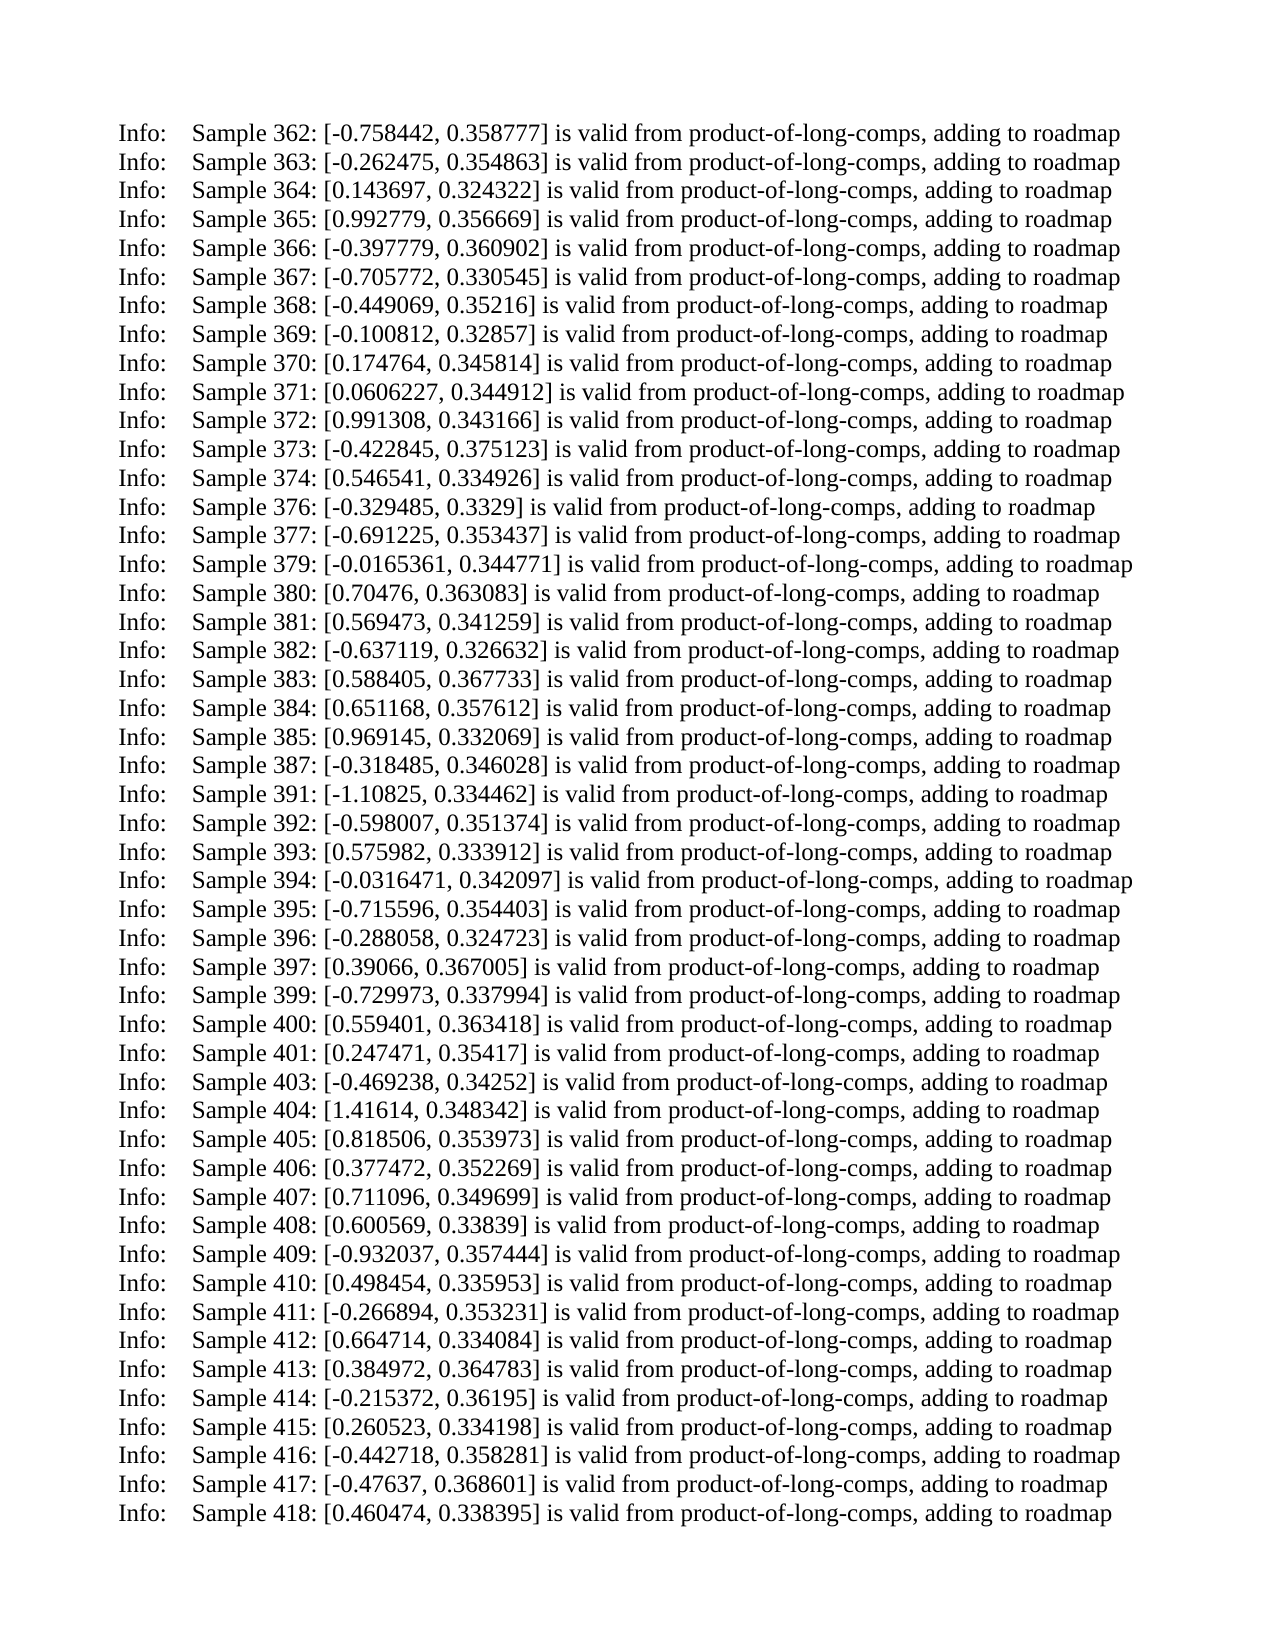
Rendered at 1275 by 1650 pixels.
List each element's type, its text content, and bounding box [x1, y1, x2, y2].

text Info: Sample 367: [-0.705772, 0.330545] is valid from product-of-long-comps, adding to roadmap [118, 262, 1157, 291]
text Info: Sample 373: [-0.422845, 0.375123] is valid from product-of-long-comps, adding to roadmap [118, 434, 1157, 463]
text Info: Sample 365: [0.992779, 0.356669] is valid from product-of-long-comps, adding to roadmap [118, 204, 1157, 233]
text Info: Sample 362: [-0.758442, 0.358777] is valid from product-of-long-comps, adding to roadmap [118, 118, 1157, 147]
text Info: Sample 410: [0.498454, 0.335953] is valid from product-of-long-comps, adding to roadmap [118, 1268, 1157, 1297]
text Info: Sample 404: [1.41614, 0.348342] is valid from product-of-long-comps, adding to roadmap [118, 1096, 1157, 1124]
text Info: Sample 412: [0.664714, 0.334084] is valid from product-of-long-comps, adding to roadmap [118, 1326, 1157, 1354]
text Info: Sample 366: [-0.397779, 0.360902] is valid from product-of-long-comps, adding to roadmap [118, 233, 1157, 262]
text Info: Sample 394: [-0.0316471, 0.342097] is valid from product-of-long-comps, adding to roadmap [118, 866, 1157, 894]
text Info: Sample 379: [-0.0165361, 0.344771] is valid from product-of-long-comps, adding to roadmap [118, 549, 1157, 578]
text Info: Sample 364: [0.143697, 0.324322] is valid from product-of-long-comps, adding to roadmap [118, 176, 1157, 204]
text Info: Sample 391: [-1.10825, 0.334462] is valid from product-of-long-comps, adding to roadmap [118, 779, 1157, 808]
text Info: Sample 385: [0.969145, 0.332069] is valid from product-of-long-comps, adding to roadmap [118, 722, 1157, 751]
text Info: Sample 414: [-0.215372, 0.36195] is valid from product-of-long-comps, adding to roadmap [118, 1383, 1157, 1412]
text Info: Sample 368: [-0.449069, 0.35216] is valid from product-of-long-comps, adding to roadmap [118, 291, 1157, 319]
text Info: Sample 413: [0.384972, 0.364783] is valid from product-of-long-comps, adding to roadmap [118, 1354, 1157, 1383]
text Info: Sample 363: [-0.262475, 0.354863] is valid from product-of-long-comps, adding to roadmap [118, 147, 1157, 176]
text Info: Sample 387: [-0.318485, 0.346028] is valid from product-of-long-comps, adding to roadmap [118, 751, 1157, 779]
text Info: Sample 392: [-0.598007, 0.351374] is valid from product-of-long-comps, adding to roadmap [118, 808, 1157, 837]
text Info: Sample 415: [0.260523, 0.334198] is valid from product-of-long-comps, adding to roadmap [118, 1412, 1157, 1441]
text Info: Sample 380: [0.70476, 0.363083] is valid from product-of-long-comps, adding to roadmap [118, 578, 1157, 607]
text Info: Sample 418: [0.460474, 0.338395] is valid from product-of-long-comps, adding to roadmap [118, 1498, 1157, 1527]
text Info: Sample 396: [-0.288058, 0.324723] is valid from product-of-long-comps, adding to roadmap [118, 923, 1157, 952]
text Info: Sample 399: [-0.729973, 0.337994] is valid from product-of-long-comps, adding to roadmap [118, 981, 1157, 1009]
text Info: Sample 384: [0.651168, 0.357612] is valid from product-of-long-comps, adding to roadmap [118, 693, 1157, 722]
text Info: Sample 395: [-0.715596, 0.354403] is valid from product-of-long-comps, adding to roadmap [118, 894, 1157, 923]
text Info: Sample 406: [0.377472, 0.352269] is valid from product-of-long-comps, adding to roadmap [118, 1153, 1157, 1182]
text Info: Sample 417: [-0.47637, 0.368601] is valid from product-of-long-comps, adding to roadmap [118, 1469, 1157, 1498]
text Info: Sample 397: [0.39066, 0.367005] is valid from product-of-long-comps, adding to roadmap [118, 952, 1157, 981]
text Info: Sample 401: [0.247471, 0.35417] is valid from product-of-long-comps, adding to roadmap [118, 1038, 1157, 1067]
text Info: Sample 381: [0.569473, 0.341259] is valid from product-of-long-comps, adding to roadmap [118, 607, 1157, 636]
text Info: Sample 382: [-0.637119, 0.326632] is valid from product-of-long-comps, adding to roadmap [118, 636, 1157, 664]
text Info: Sample 371: [0.0606227, 0.344912] is valid from product-of-long-comps, adding to roadmap [118, 377, 1157, 406]
text Info: Sample 374: [0.546541, 0.334926] is valid from product-of-long-comps, adding to roadmap [118, 463, 1157, 492]
text Info: Sample 407: [0.711096, 0.349699] is valid from product-of-long-comps, adding to roadmap [118, 1182, 1157, 1211]
text Info: Sample 405: [0.818506, 0.353973] is valid from product-of-long-comps, adding to roadmap [118, 1124, 1157, 1153]
text Info: Sample 400: [0.559401, 0.363418] is valid from product-of-long-comps, adding to roadmap [118, 1009, 1157, 1038]
text Info: Sample 370: [0.174764, 0.345814] is valid from product-of-long-comps, adding to roadmap [118, 348, 1157, 377]
text Info: Sample 408: [0.600569, 0.33839] is valid from product-of-long-comps, adding to roadmap [118, 1211, 1157, 1239]
text Info: Sample 372: [0.991308, 0.343166] is valid from product-of-long-comps, adding to roadmap [118, 406, 1157, 434]
text Info: Sample 376: [-0.329485, 0.3329] is valid from product-of-long-comps, adding to roadmap [118, 492, 1157, 521]
text Info: Sample 411: [-0.266894, 0.353231] is valid from product-of-long-comps, adding to roadmap [118, 1297, 1157, 1326]
text Info: Sample 393: [0.575982, 0.333912] is valid from product-of-long-comps, adding to roadmap [118, 837, 1157, 866]
text Info: Sample 409: [-0.932037, 0.357444] is valid from product-of-long-comps, adding to roadmap [118, 1239, 1157, 1268]
text Info: Sample 377: [-0.691225, 0.353437] is valid from product-of-long-comps, adding to roadmap [118, 521, 1157, 549]
text Info: Sample 416: [-0.442718, 0.358281] is valid from product-of-long-comps, adding to roadmap [118, 1441, 1157, 1469]
text Info: Sample 403: [-0.469238, 0.34252] is valid from product-of-long-comps, adding to roadmap [118, 1067, 1157, 1096]
text Info: Sample 383: [0.588405, 0.367733] is valid from product-of-long-comps, adding to roadmap [118, 664, 1157, 693]
text Info: Sample 369: [-0.100812, 0.32857] is valid from product-of-long-comps, adding to roadmap [118, 319, 1157, 348]
